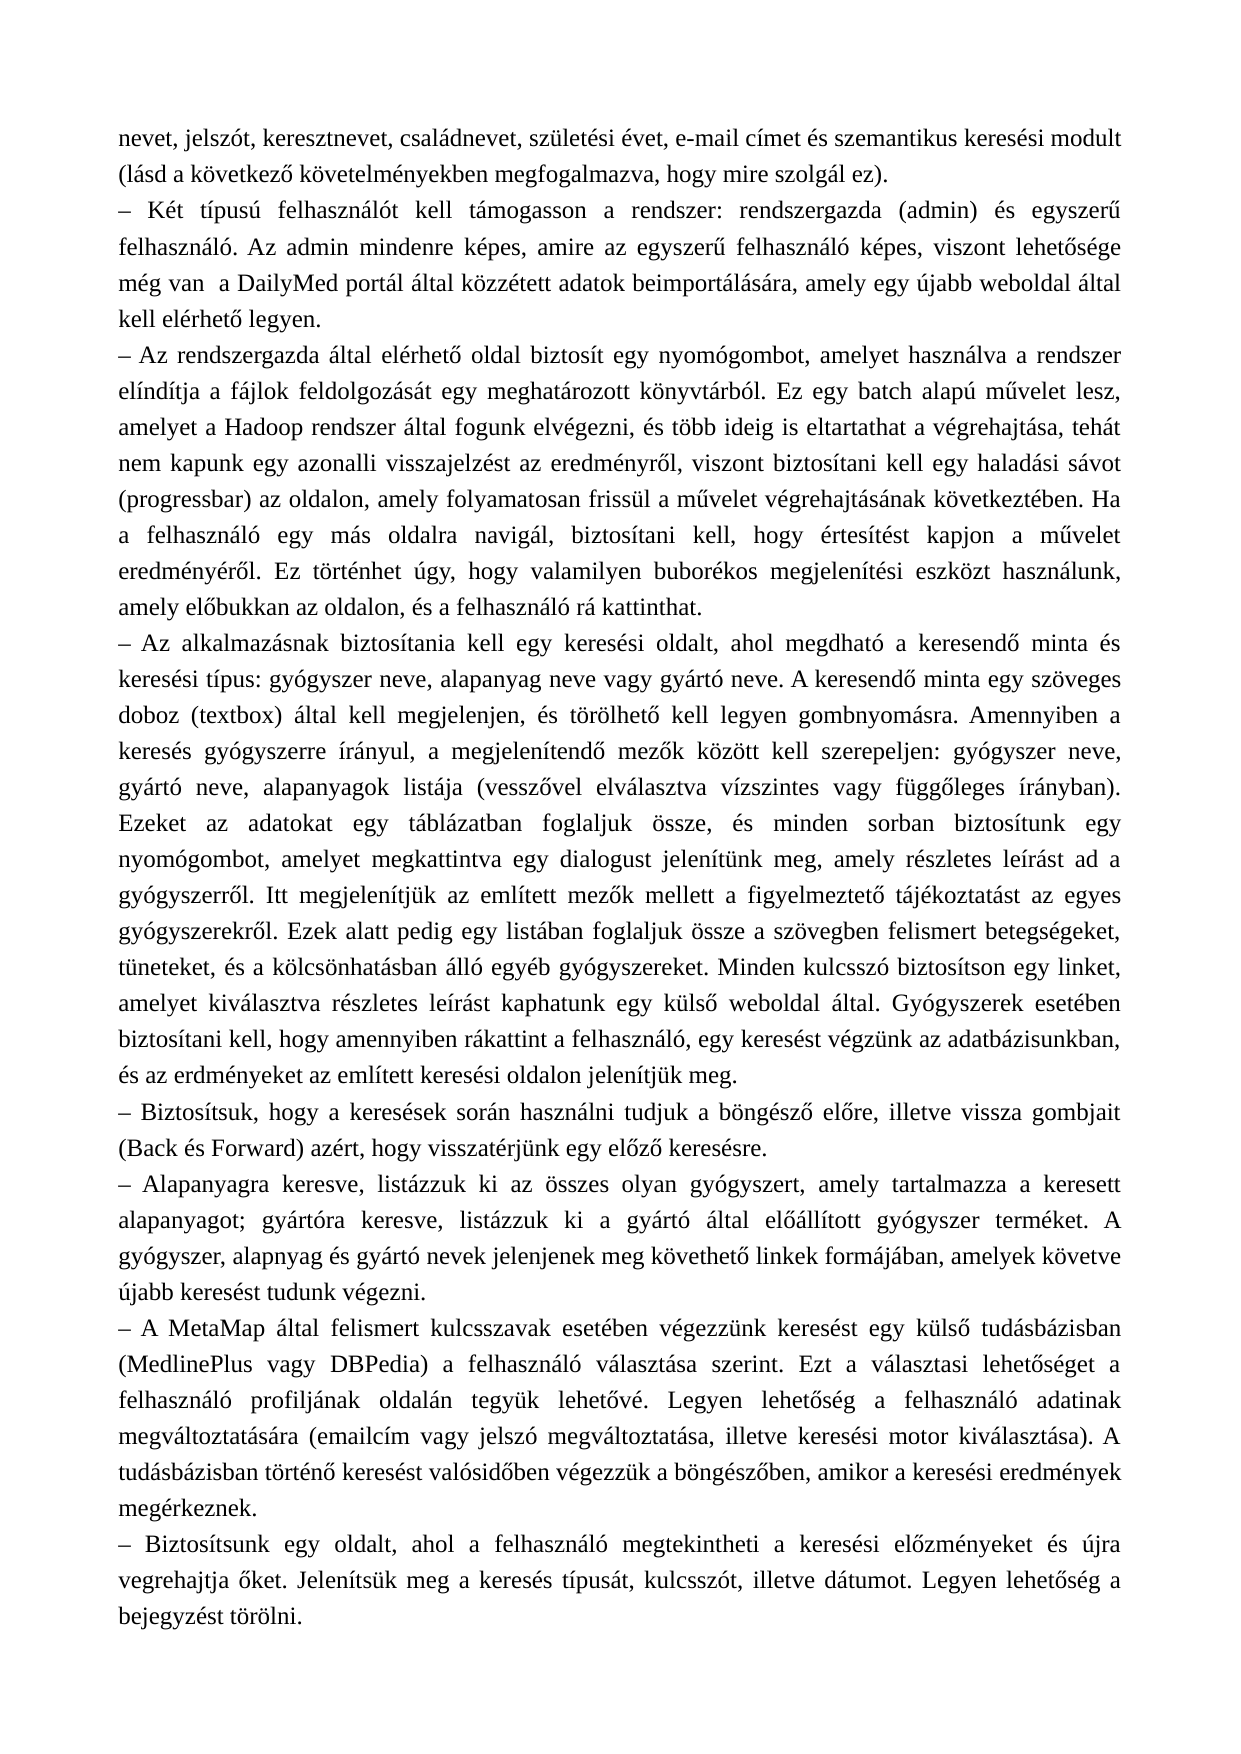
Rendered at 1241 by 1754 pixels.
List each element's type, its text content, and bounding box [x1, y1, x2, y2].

text – Az alkalmazásnak biztosítania kell egy keresési oldalt, ahol megdható a keresendő minta és keresési típus: gyógyszer neve, alapanyag neve vagy gyártó neve. A keresendő minta egy szöveges doboz (textbox) által kell megjelenjen, és törölhető kell legyen gombnyomásra. Amennyiben a keresés gyógyszerre írányul, a megjelenítendő mezők között kell szerepeljen: gyógyszer neve, gyártó neve, alapanyagok listája (vesszővel elválasztva vízszintes vagy függőleges írányban). Ezeket az adatokat egy táblázatban foglaljuk össze, és minden sorban biztosítunk egy nyomógombot, amelyet megkattintva egy dialogust jelenítünk meg, amely részletes leírást ad a gyógyszerről. Itt megjelenítjük az említett mezők mellett a figyelmeztető tájékoztatást az egyes gyógyszerekről. Ezek alatt pedig egy listában foglaljuk össze a szövegben felismert betegségeket, tüneteket, és a kölcsönhatásban álló egyéb gyógyszereket. Minden kulcsszó biztosítson egy linket, amelyet kiválasztva részletes leírást kaphatunk egy külső weboldal által. Gyógyszerek esetében biztosítani kell, hogy amennyiben rákattint a felhasználó, egy keresést végzünk az adatbázisunkban, és az erdményeket az említett keresési oldalon jelenítjük meg. [118, 623, 1122, 1091]
text – Biztosítsuk, hogy a keresések során használni tudjuk a böngésző előre, illetve vissza gombjait (Back és Forward) azért, hogy visszatérjünk egy előző keresésre. [118, 1091, 1122, 1163]
text nevet, jelszót, keresztnevet, családnevet, születési évet, e-mail címet és szemantikus keresési modult (lásd a következő követelményekben megfogalmazva, hogy mire szolgál ez). [118, 118, 1122, 190]
text – Két típusú felhasználót kell támogasson a rendszer: rendszergazda (admin) és egyszerű felhasználó. Az admin mindenre képes, amire az egyszerű felhasználó képes, viszont lehetősége még van a DailyMed portál által közzétett adatok beimportálására, amely egy újabb weboldal által kell elérhető legyen. [118, 190, 1122, 334]
text – A MetaMap által felismert kulcsszavak esetében végezzünk keresést egy külső tudásbázisban (MedlinePlus vagy DBPedia) a felhasználó választása szerint. Ezt a választasi lehetőséget a felhasználó profiljának oldalán tegyük lehetővé. Legyen lehetőség a felhasználó adatinak megváltoztatására (emailcím vagy jelszó megváltoztatása, illetve keresési motor kiválasztása). A tudásbázisban történő keresést valósidőben végezzük a böngészőben, amikor a keresési eredmények megérkeznek. [118, 1307, 1122, 1524]
text – Az rendszergazda által elérhető oldal biztosít egy nyomógombot, amelyet használva a rendszer elíndítja a fájlok feldolgozását egy meghatározott könyvtárból. Ez egy batch alapú művelet lesz, amelyet a Hadoop rendszer által fogunk elvégezni, és több ideig is eltartathat a végrehajtása, tehát nem kapunk egy azonalli visszajelzést az eredményről, viszont biztosítani kell egy haladási sávot (progressbar) az oldalon, amely folyamatosan frissül a művelet végrehajtásának következtében. Ha a felhasználó egy más oldalra navigál, biztosítani kell, hogy értesítést kapjon a művelet eredményéről. Ez történhet úgy, hogy valamilyen buborékos megjelenítési eszközt használunk, amely előbukkan az oldalon, és a felhasználó rá kattinthat. [118, 334, 1122, 623]
text – Alapanyagra keresve, listázzuk ki az összes olyan gyógyszert, amely tartalmazza a keresett alapanyagot; gyártóra keresve, listázzuk ki a gyártó által előállított gyógyszer terméket. A gyógyszer, alapnyag és gyártó nevek jelenjenek meg követhető linkek formájában, amelyek követve újabb keresést tudunk végezni. [118, 1163, 1122, 1307]
text – Biztosítsunk egy oldalt, ahol a felhasználó megtekintheti a keresési előzményeket és újra vegrehajtja őket. Jelenítsük meg a keresés típusát, kulcsszót, illetve dátumot. Legyen lehetőség a bejegyzést törölni. [118, 1524, 1122, 1632]
